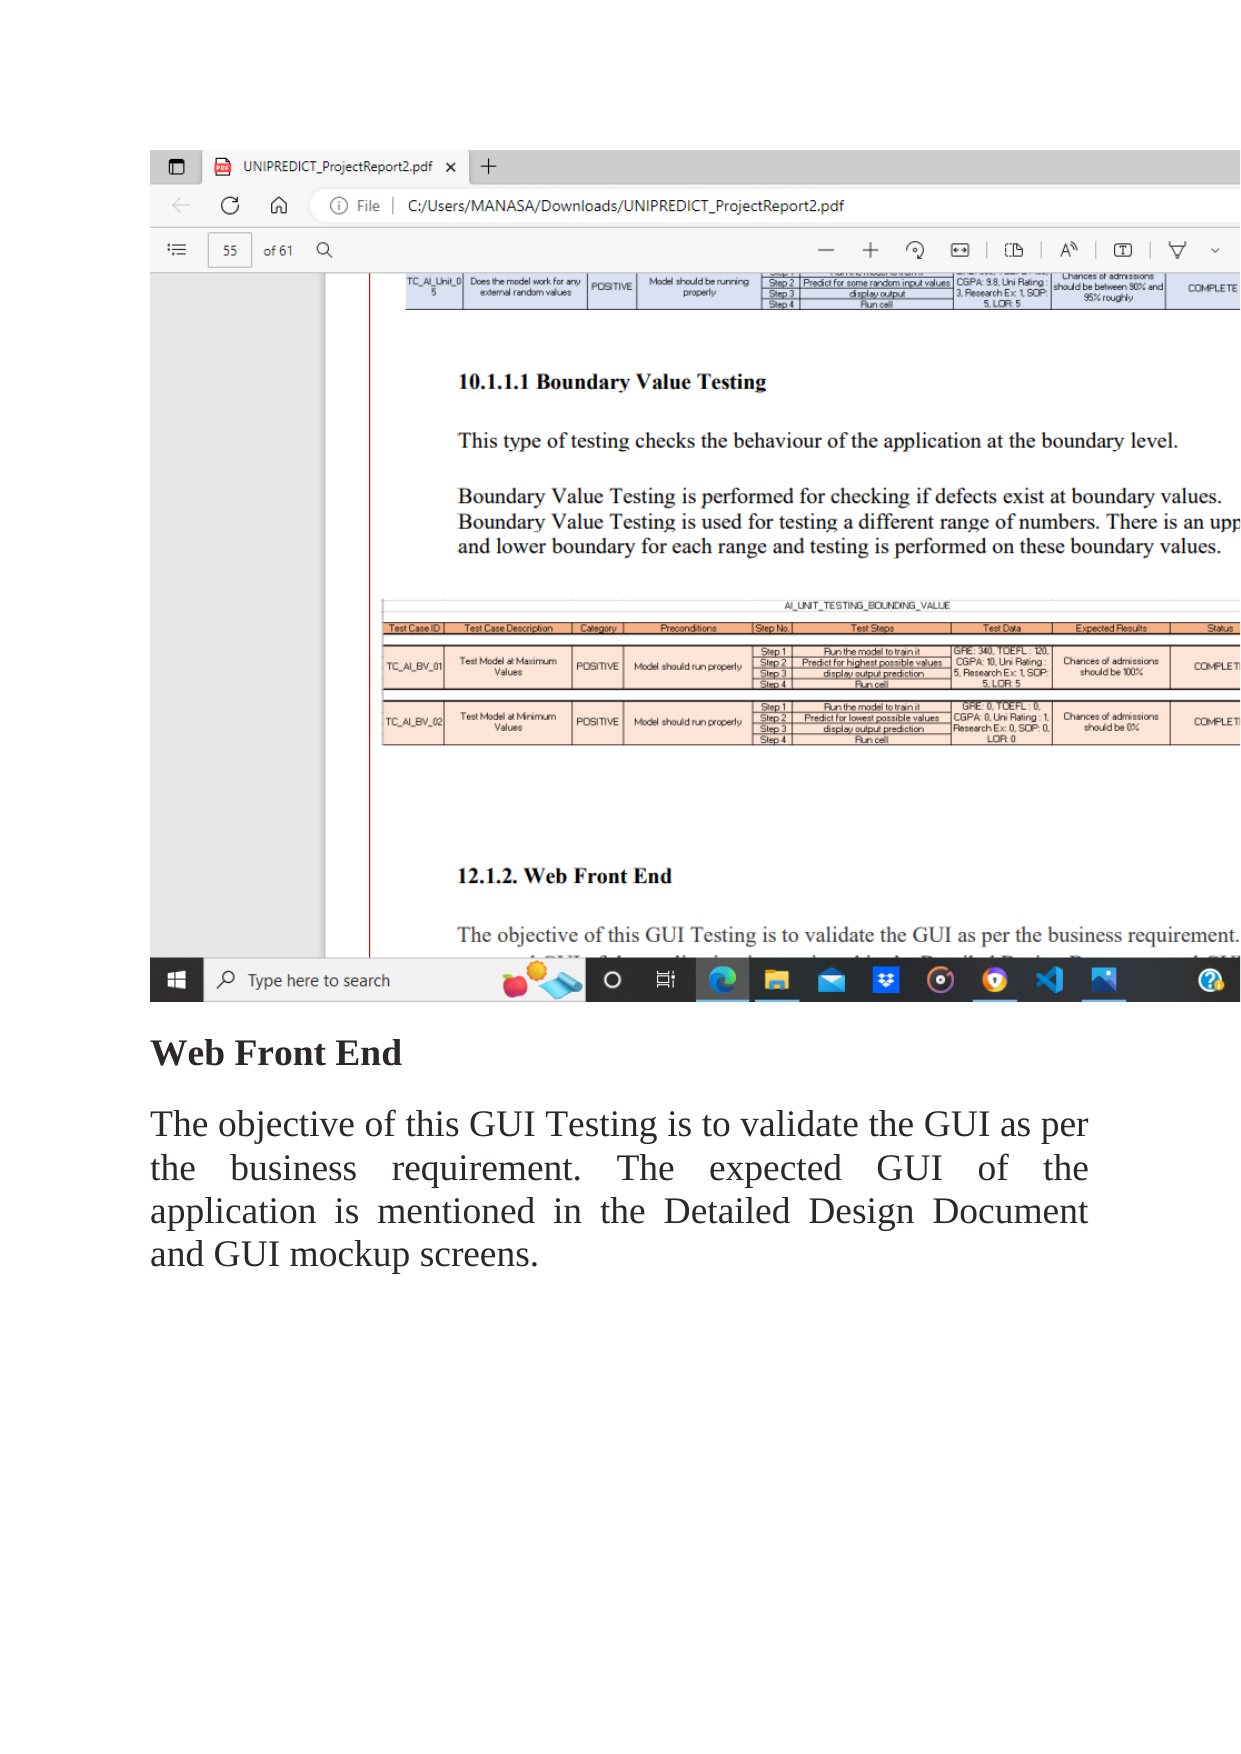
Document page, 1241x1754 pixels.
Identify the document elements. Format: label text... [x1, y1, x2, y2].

text The objective of this GUI Testing is to validate the GUI as per the business requirement. The expected GUI of the application is mentioned in the Detailed Design Document and GUI mockup screens. [150, 1102, 1090, 1274]
text Web Front End [150, 1030, 1090, 1073]
